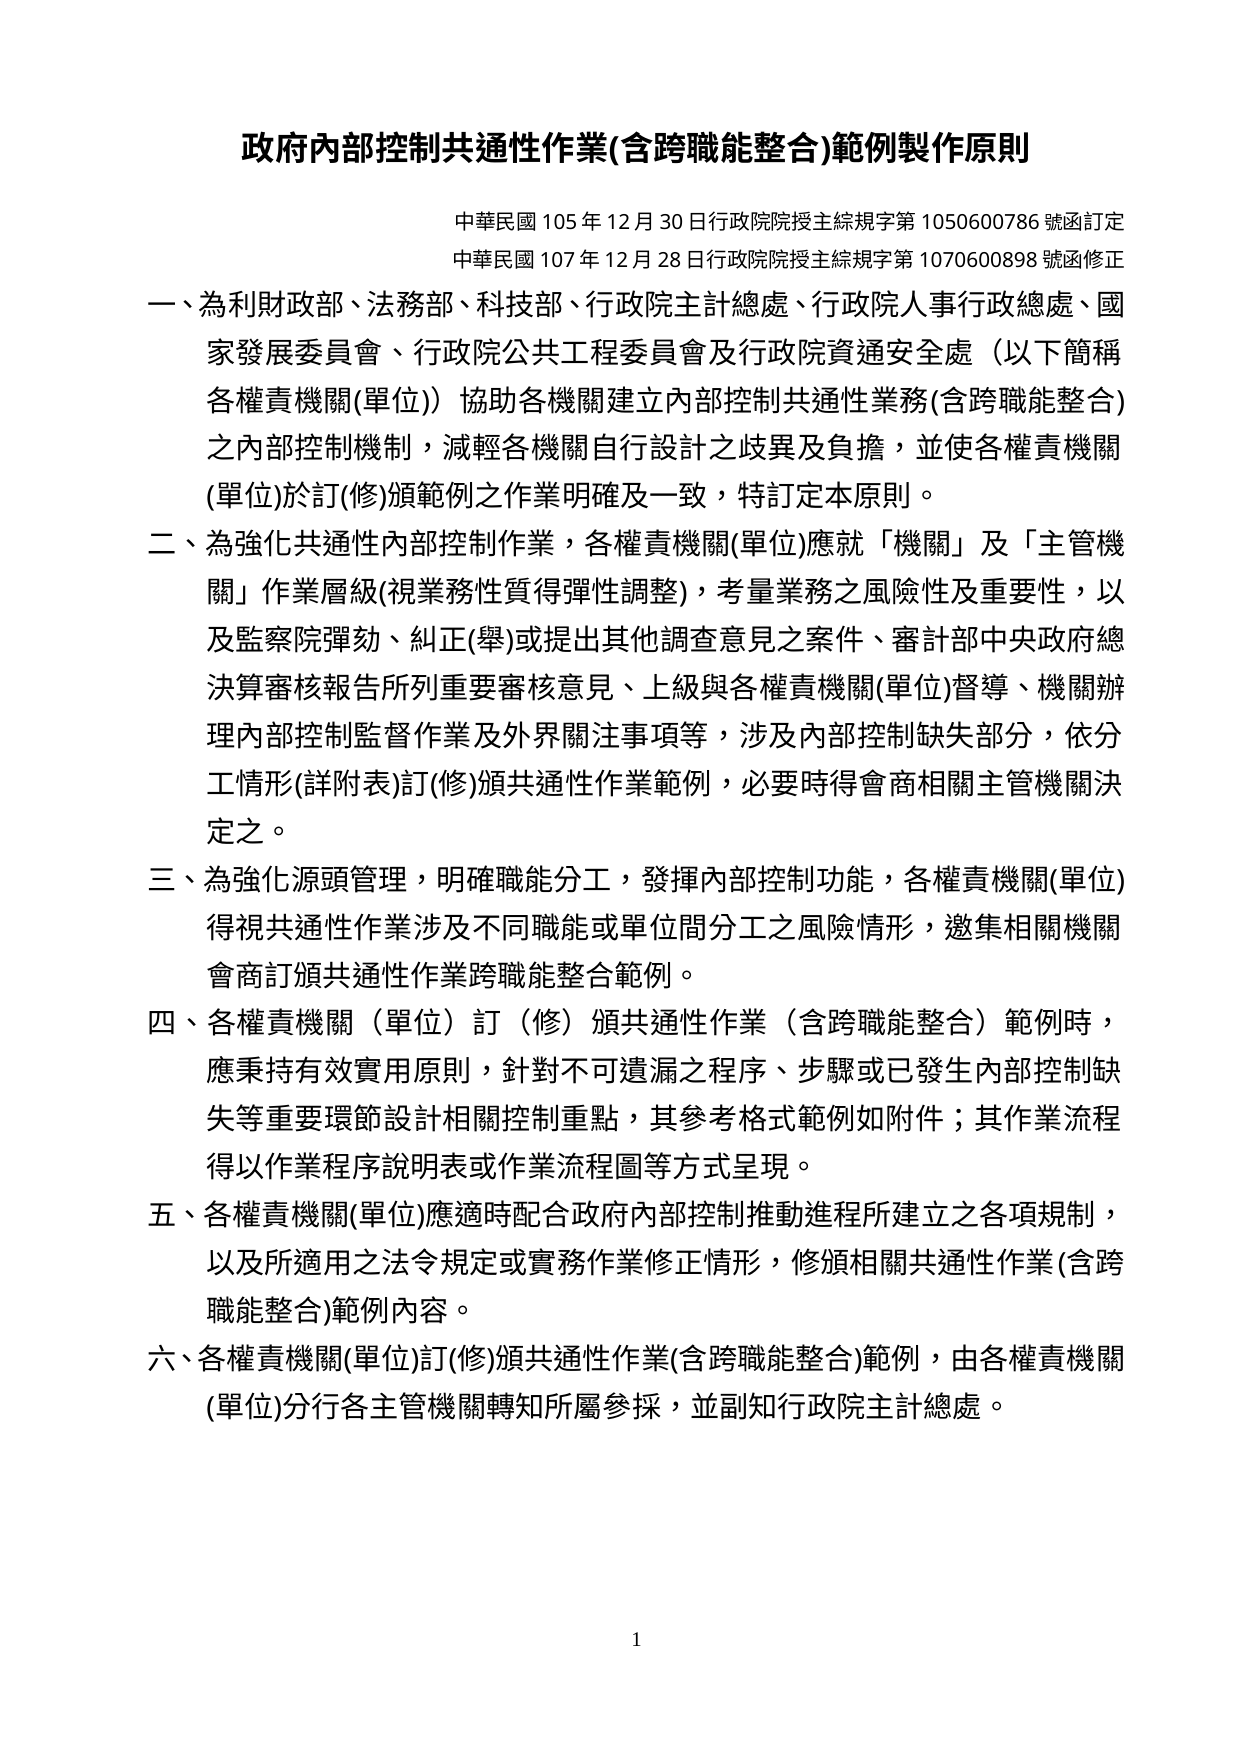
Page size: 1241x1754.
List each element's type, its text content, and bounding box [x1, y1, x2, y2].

text 三、為強化源頭管理，明確職能分工，發揮內部控制功能，各權責機關(單位)得視共通性作業涉及不同職能或單位間分工之風險情形，邀集相關機關會商訂頒共通性作業跨職能整合範例。 [148, 852, 1125, 996]
text 四、各權責機關（單位）訂（修）頒共通性作業（含跨職能整合）範例時，應秉持有效實用原則，針對不可遺漏之程序、步驟或已發生內部控制缺失等重要環節設計相關控制重點，其參考格式範例如附件；其作業流程得以作業程序說明表或作業流程圖等方式呈現。 [148, 996, 1125, 1187]
text 一、為利財政部、法務部、科技部、行政院主計總處、行政院人事行政總處、國家發展委員會、行政院公共工程委員會及行政院資通安全處（以下簡稱各權責機關(單位)）協助各機關建立內部控制共通性業務(含跨職能整合)之內部控制機制，減輕各機關自行設計之歧異及負擔，並使各權責機關(單位)於訂(修)頒範例之作業明確及一致，特訂定本原則。 [148, 277, 1125, 516]
text 政府內部控制共通性作業(含跨職能整合)範例製作原則 [148, 108, 1125, 183]
text 五、各權責機關(單位)應適時配合政府內部控制推動進程所建立之各項規制，以及所適用之法令規定或實務作業修正情形，修頒相關共通性作業(含跨職能整合)範例內容。 [148, 1187, 1125, 1331]
text 二、為強化共通性內部控制作業，各權責機關(單位)應就「機關」及「主管機關」作業層級(視業務性質得彈性調整)，考量業務之風險性及重要性，以及監察院彈劾、糾正(舉)或提出其他調查意見之案件、審計部中央政府總決算審核報告所列重要審核意見、上級與各權責機關(單位)督導、機關辦理內部控制監督作業及外界關注事項等，涉及內部控制缺失部分，依分工情形(詳附表)訂(修)頒共通性作業範例，必要時得會商相關主管機關決定之。 [148, 516, 1125, 852]
text 六、各權責機關(單位)訂(修)頒共通性作業(含跨職能整合)範例，由各權責機關(單位)分行各主管機關轉知所屬參採，並副知行政院主計總處。 [148, 1331, 1125, 1427]
text 中華民國105年12月30日行政院院授主綜規字第1050600786號函訂定 [148, 202, 1125, 239]
text 中華民國107年12月28日行政院院授主綜規字第1070600898號函修正 [148, 239, 1125, 277]
